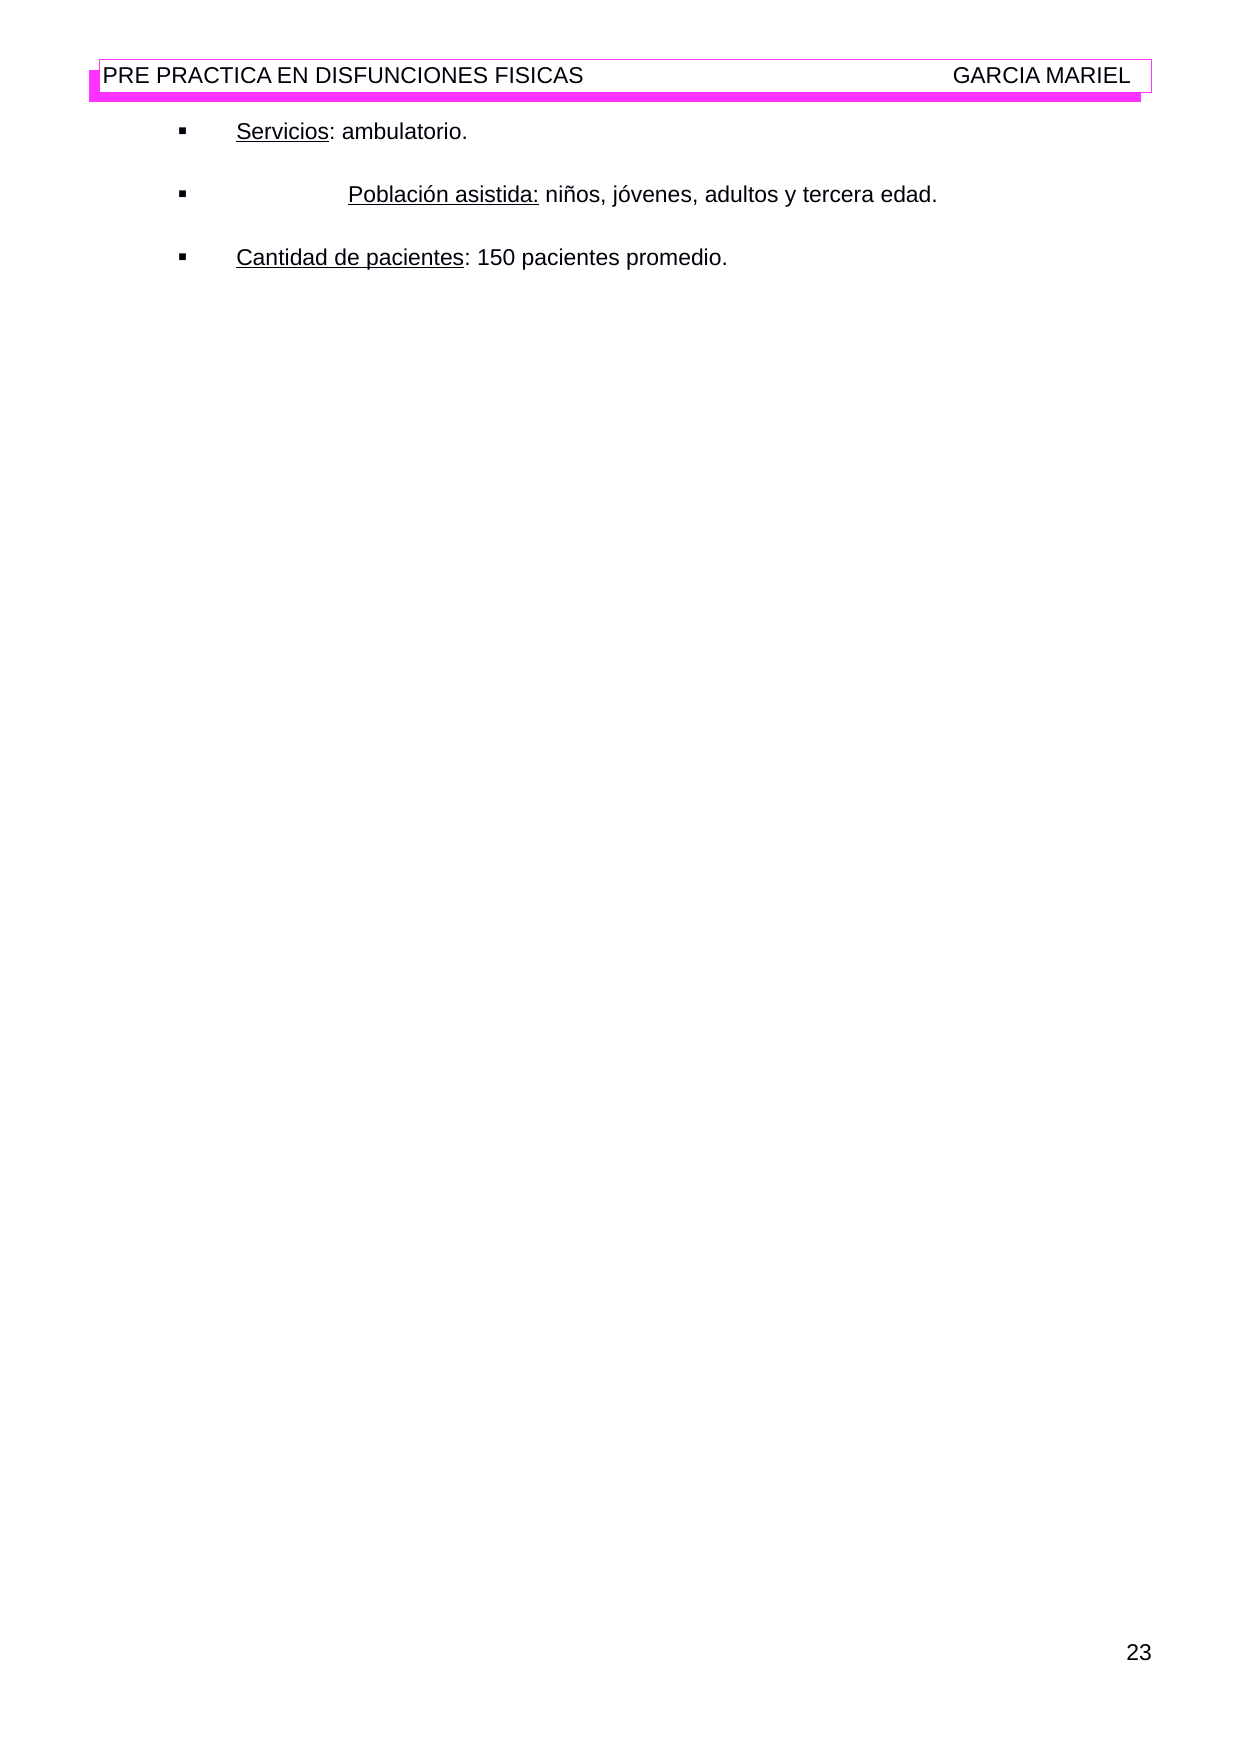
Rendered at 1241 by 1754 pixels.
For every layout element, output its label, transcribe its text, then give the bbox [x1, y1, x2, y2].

list Servicios: ambulatorio. [88, 118, 1152, 144]
list Cantidad de pacientes: 150 pacientes promedio. [88, 244, 1152, 271]
list Población asistida: niños, jóvenes, adultos y tercera edad. [88, 181, 1152, 208]
